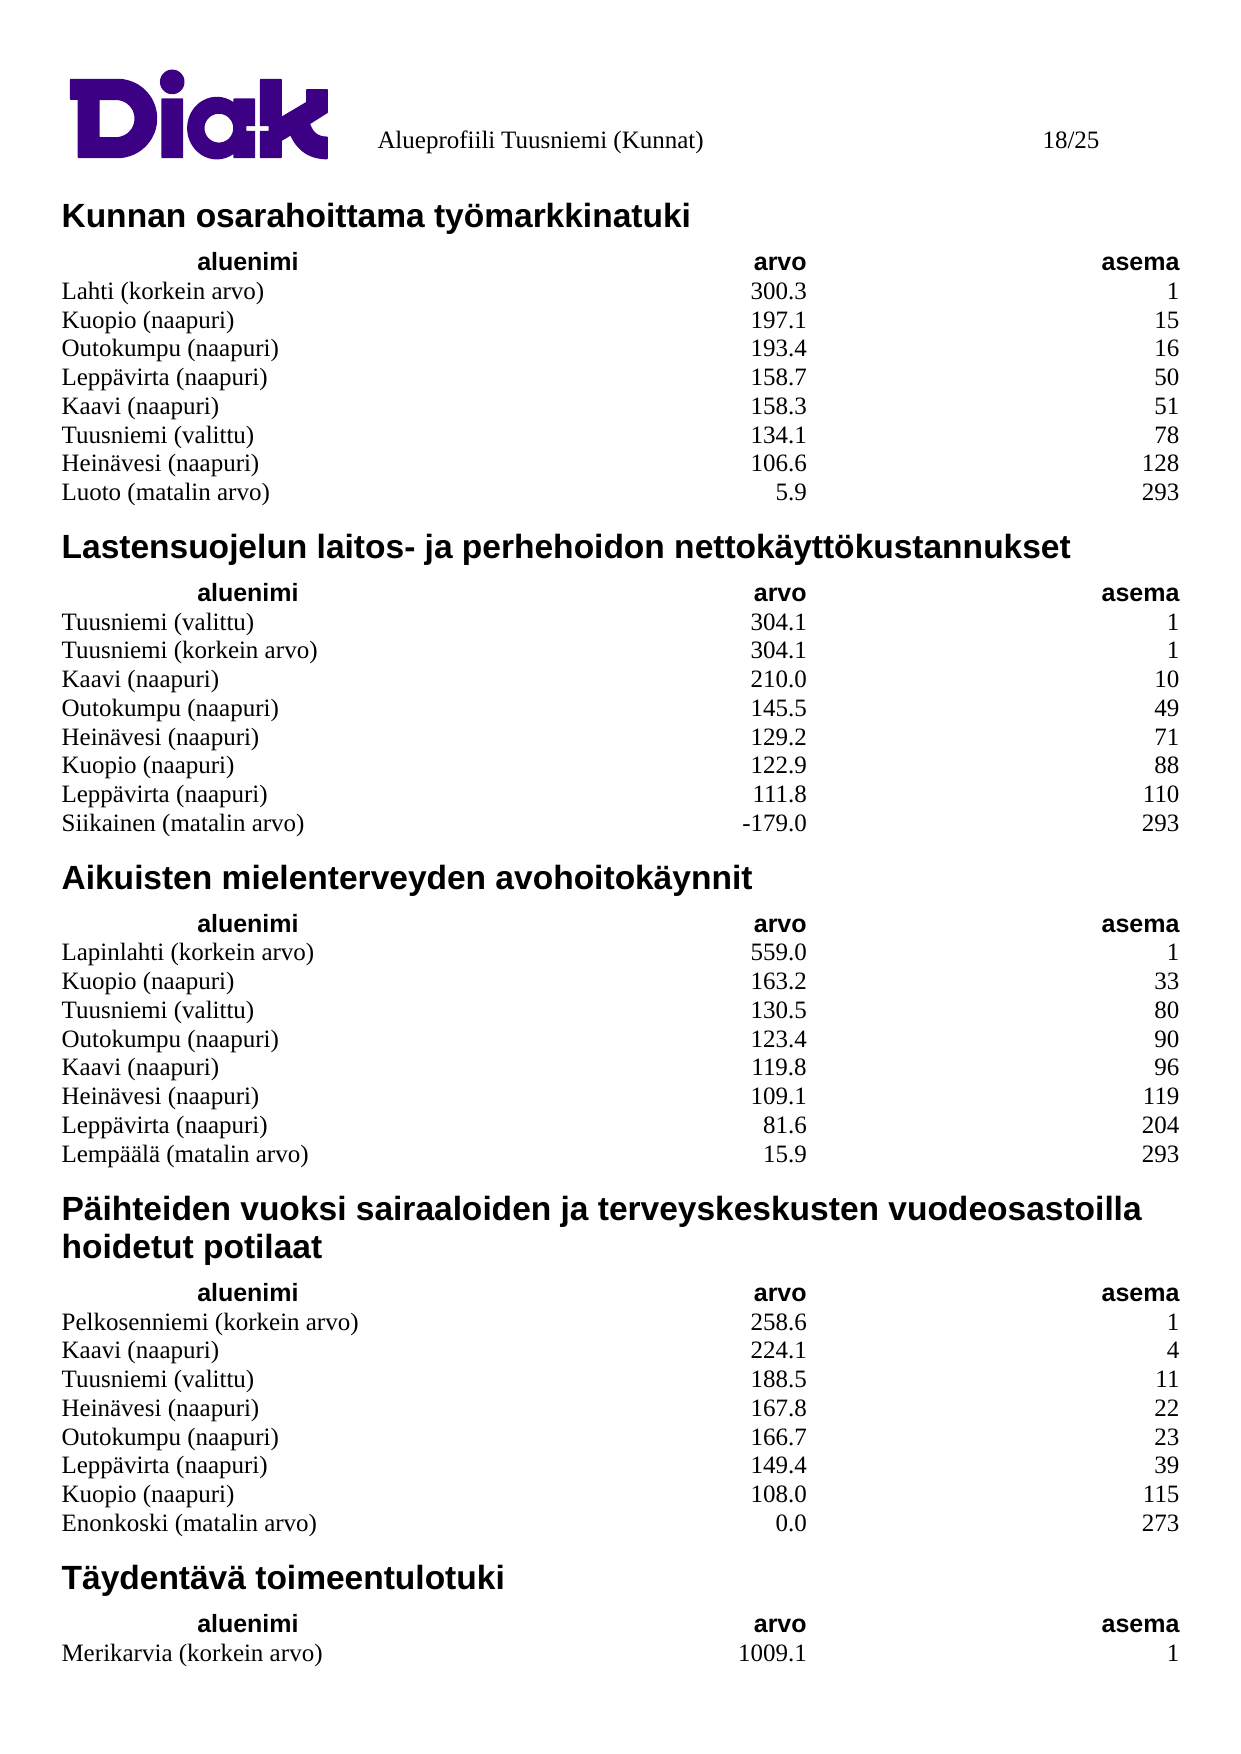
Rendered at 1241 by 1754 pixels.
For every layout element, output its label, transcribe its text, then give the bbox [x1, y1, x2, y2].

table_header arvo [434, 1609, 806, 1638]
table_cell 145.5 [434, 693, 806, 722]
table_cell 106.6 [434, 449, 806, 477]
table_cell Tuusniemi (valittu) [61, 1364, 434, 1393]
table_cell 130.5 [434, 995, 806, 1024]
table_cell Kuopio (naapuri) [61, 1479, 434, 1508]
table_cell 23 [806, 1422, 1179, 1451]
table_cell Kuopio (naapuri) [61, 966, 434, 995]
table_cell Kaavi (naapuri) [61, 1336, 434, 1364]
table_cell Kuopio (naapuri) [61, 751, 434, 779]
table_cell 22 [806, 1393, 1179, 1422]
table_cell Tuusniemi (valittu) [61, 420, 434, 448]
table_cell Leppävirta (naapuri) [61, 362, 434, 391]
table_cell 193.4 [434, 334, 806, 362]
table_cell Leppävirta (naapuri) [61, 779, 434, 808]
table_cell 49 [806, 693, 1179, 722]
table_cell 293 [806, 1139, 1179, 1167]
table_cell Luoto (matalin arvo) [61, 477, 434, 506]
subtitle Päihteiden vuoksi sairaaloiden ja terveyskeskusten vuodeosastoilla hoidetut potilaat [61, 1188, 1179, 1266]
table_cell 300.3 [434, 276, 806, 305]
table_cell 108.0 [434, 1479, 806, 1508]
table_cell 15 [806, 305, 1179, 333]
table_cell -179.0 [434, 808, 806, 837]
table_cell 197.1 [434, 305, 806, 333]
table_cell 224.1 [434, 1336, 806, 1364]
table_cell 1 [806, 938, 1179, 966]
table_cell 39 [806, 1451, 1179, 1479]
table_cell Siikainen (matalin arvo) [61, 808, 434, 837]
table_cell 71 [806, 722, 1179, 751]
table_cell 51 [806, 391, 1179, 420]
table_cell Leppävirta (naapuri) [61, 1110, 434, 1139]
table_cell 115 [806, 1479, 1179, 1508]
table_header aluenimi [61, 1278, 434, 1307]
table_cell Kuopio (naapuri) [61, 305, 434, 333]
table_cell 10 [806, 664, 1179, 693]
subtitle Lastensuojelun laitos- ja perhehoidon nettokäyttökustannukset [61, 527, 1179, 566]
table_cell Tuusniemi (korkein arvo) [61, 636, 434, 664]
table_cell Outokumpu (naapuri) [61, 334, 434, 362]
table_cell Outokumpu (naapuri) [61, 1024, 434, 1052]
table_cell Kaavi (naapuri) [61, 391, 434, 420]
table_cell Kaavi (naapuri) [61, 1053, 434, 1081]
table_cell 273 [806, 1508, 1179, 1537]
table_cell 5.9 [434, 477, 806, 506]
table_cell 204 [806, 1110, 1179, 1139]
table_cell 158.3 [434, 391, 806, 420]
table_cell Outokumpu (naapuri) [61, 1422, 434, 1451]
table_cell Lapinlahti (korkein arvo) [61, 938, 434, 966]
table_cell 15.9 [434, 1139, 806, 1167]
table_cell 109.1 [434, 1081, 806, 1110]
subtitle Kunnan osarahoittama työmarkkinatuki [61, 196, 1179, 235]
subtitle Täydentävä toimeentulotuki [61, 1558, 1179, 1596]
table_header arvo [434, 1278, 806, 1307]
table_cell 122.9 [434, 751, 806, 779]
table_cell 559.0 [434, 938, 806, 966]
table_cell 1 [806, 636, 1179, 664]
table_cell 167.8 [434, 1393, 806, 1422]
table_cell Outokumpu (naapuri) [61, 693, 434, 722]
table_cell 80 [806, 995, 1179, 1024]
table_cell 1 [806, 1307, 1179, 1336]
table_cell 149.4 [434, 1451, 806, 1479]
table_cell 33 [806, 966, 1179, 995]
table_header asema [806, 909, 1179, 937]
table_cell Pelkosenniemi (korkein arvo) [61, 1307, 434, 1336]
table_cell 119 [806, 1081, 1179, 1110]
table_cell 158.7 [434, 362, 806, 391]
table_cell 4 [806, 1336, 1179, 1364]
table_cell Merikarvia (korkein arvo) [61, 1638, 434, 1666]
table_cell 304.1 [434, 636, 806, 664]
table_header asema [806, 1278, 1179, 1307]
table_cell 78 [806, 420, 1179, 448]
table_cell Heinävesi (naapuri) [61, 722, 434, 751]
table_cell 0.0 [434, 1508, 806, 1537]
table_cell 258.6 [434, 1307, 806, 1336]
table_cell Kaavi (naapuri) [61, 664, 434, 693]
table_header asema [806, 578, 1179, 607]
table_cell 293 [806, 477, 1179, 506]
table_cell Enonkoski (matalin arvo) [61, 1508, 434, 1537]
table_cell 304.1 [434, 607, 806, 636]
table_cell 188.5 [434, 1364, 806, 1393]
table_cell 90 [806, 1024, 1179, 1052]
table_cell 1 [806, 276, 1179, 305]
table_cell 123.4 [434, 1024, 806, 1052]
table_cell 210.0 [434, 664, 806, 693]
table_header asema [806, 247, 1179, 276]
table_header arvo [434, 909, 806, 937]
table_cell Tuusniemi (valittu) [61, 607, 434, 636]
subtitle Aikuisten mielenterveyden avohoitokäynnit [61, 858, 1179, 896]
table_cell 166.7 [434, 1422, 806, 1451]
table_header arvo [434, 578, 806, 607]
table_cell 1 [806, 607, 1179, 636]
table_cell Leppävirta (naapuri) [61, 1451, 434, 1479]
table_cell 96 [806, 1053, 1179, 1081]
table_header arvo [434, 247, 806, 276]
table_cell 1009.1 [434, 1638, 806, 1666]
table_cell 81.6 [434, 1110, 806, 1139]
table_header aluenimi [61, 909, 434, 937]
table_cell 128 [806, 449, 1179, 477]
table_cell 88 [806, 751, 1179, 779]
table_cell Lahti (korkein arvo) [61, 276, 434, 305]
table_cell Heinävesi (naapuri) [61, 1081, 434, 1110]
table_cell 163.2 [434, 966, 806, 995]
table_cell 293 [806, 808, 1179, 837]
table_cell 129.2 [434, 722, 806, 751]
table_header aluenimi [61, 247, 434, 276]
table_header aluenimi [61, 578, 434, 607]
table_cell 111.8 [434, 779, 806, 808]
table_cell 134.1 [434, 420, 806, 448]
table_cell Lempäälä (matalin arvo) [61, 1139, 434, 1167]
table_cell Heinävesi (naapuri) [61, 1393, 434, 1422]
table_cell 11 [806, 1364, 1179, 1393]
table_cell Heinävesi (naapuri) [61, 449, 434, 477]
table_header asema [806, 1609, 1179, 1638]
table_cell Tuusniemi (valittu) [61, 995, 434, 1024]
table_cell 119.8 [434, 1053, 806, 1081]
table_cell 50 [806, 362, 1179, 391]
table_cell 110 [806, 779, 1179, 808]
table_header aluenimi [61, 1609, 434, 1638]
table_cell 16 [806, 334, 1179, 362]
table_cell 1 [806, 1638, 1179, 1666]
